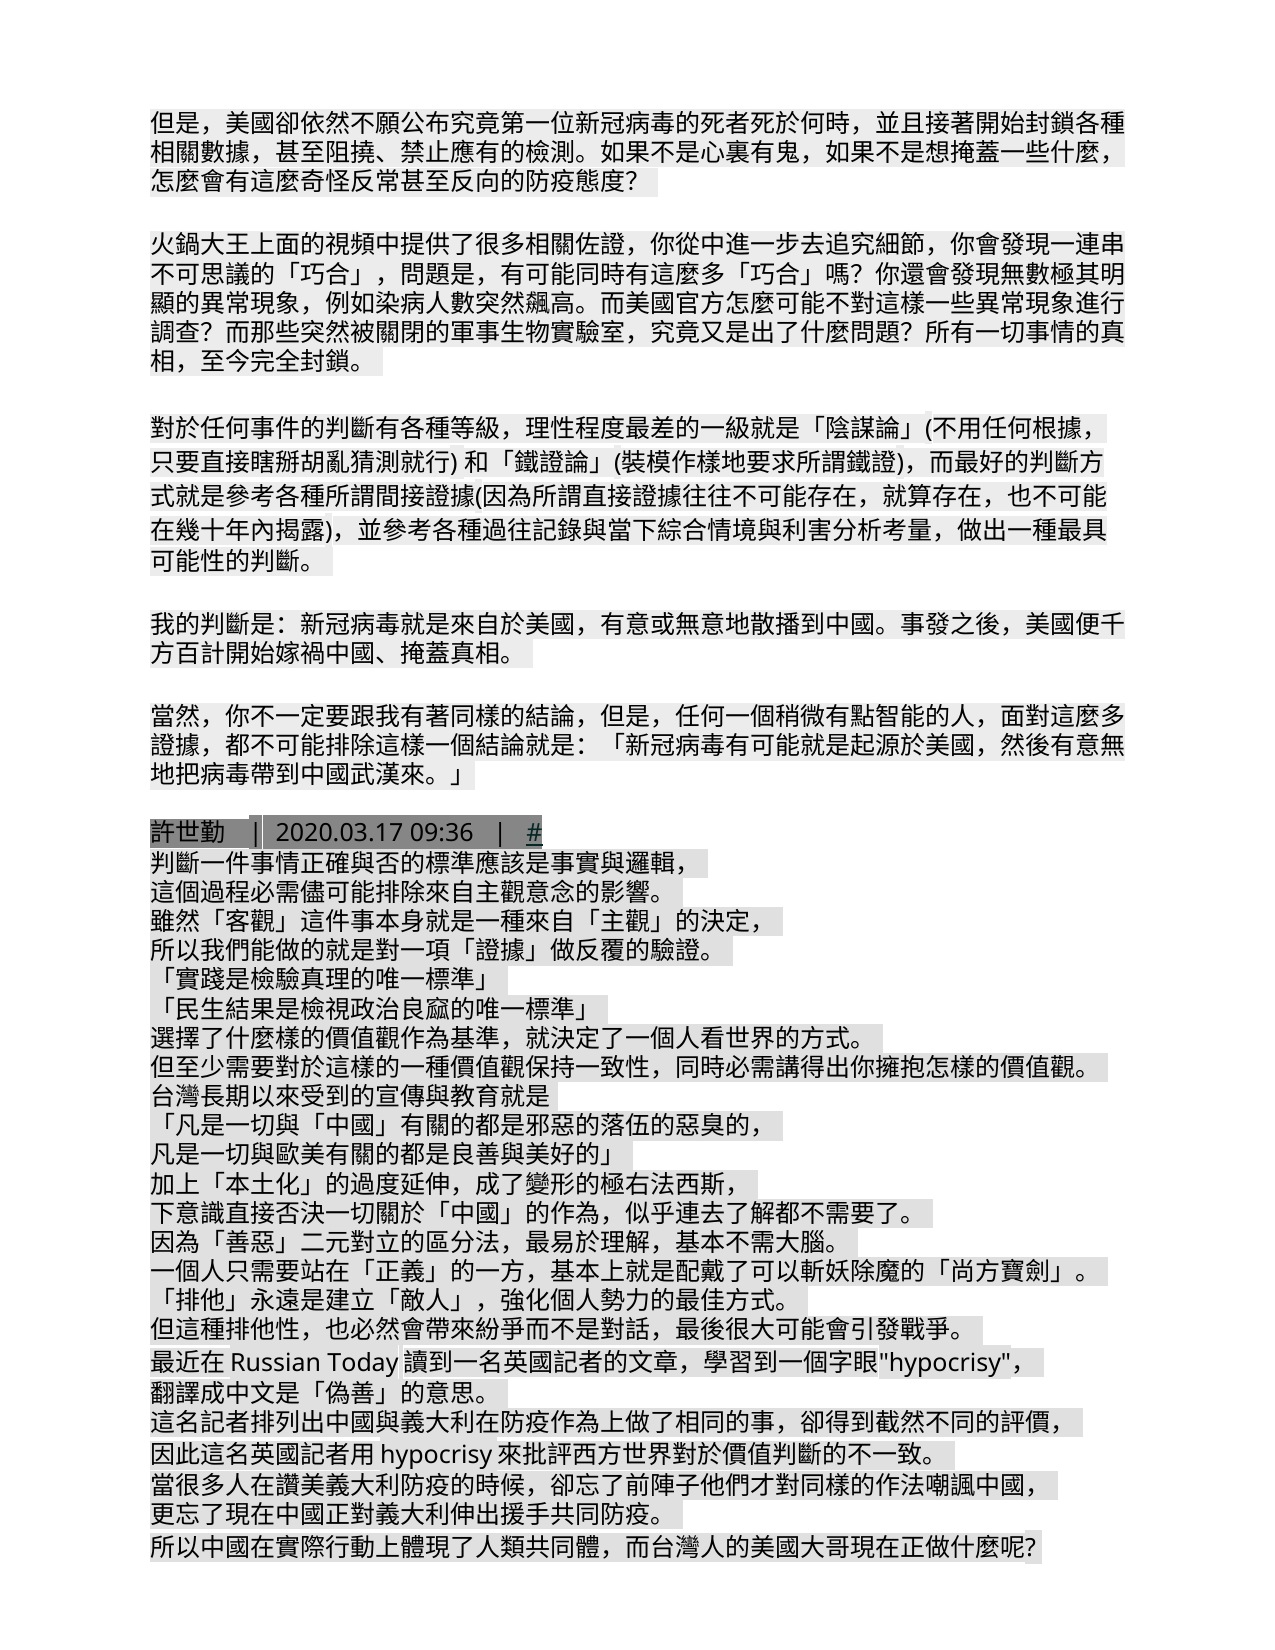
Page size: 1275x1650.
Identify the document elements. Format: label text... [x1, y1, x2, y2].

text 許世勤 | 2020.03.17 09:36 | # [150, 815, 1125, 849]
text 判斷一件事情正確與否的標準應該是事實與邏輯， 這個過程必需儘可能排除來自主觀意念的影響。 雖然「客觀」這件事本身就是一種來自「主觀」的決定， 所以我們能做的就是對一項「證據」做反覆的驗證。 「實踐是檢驗真理的唯一標準」 「民生結果是檢視政治良窳的唯一標準」 選擇了什麼樣的價值觀作為基準，就決定了一個人看世界的方式。 但至少需要對於這樣的一種價值觀保持一致性，同時必需講得出你擁抱怎樣的價值觀。 台灣長期以來受到的宣傳與教育就是 「凡是一切與「中國」有關的都是邪惡的落伍的惡臭的， 凡是一切與歐美有關的都是良善與美好的」 加上「本土化」的過度延伸，成了變形的極右法西斯， 下意識直接否決一切關於「中國」的作為，似乎連去了解都不需要了。 因為「善惡」二元對立的區分法，最易於理解，基本不需大腦。 一個人只需要站在「正義」的一方，基本上就是配戴了可以斬妖除魔的「尚方寶劍」。 「排他」永遠是建立「敵人」，強化個人勢力的最佳方式。 但這種排他性，也必然會帶來紛爭而不是對話，最後很大可能會引發戰爭。 最近在Russian Today讀到一名英國記者的文章，學習到一個字眼"hypocrisy"， 翻譯成中文是「偽善」的意思。 這名記者排列出中國與義大利在防疫作為上做了相同的事，卻得到截然不同的評價， 因此這名英國記者用hypocrisy來批評西方世界對於價值判斷的不一致。 當很多人在讚美義大利防疫的時候，卻忘了前陣子他們才對同樣的作法嘲諷中國， 更忘了現在中國正對義大利伸出援手共同防疫。 所以中國在實際行動上體現了人類共同體，而台灣人的美國大哥現在正做什麼呢? [150, 849, 1125, 1564]
text 生物武器：一個更陰暗的未來(5) 陳真 2020. 02. 17. 大約一個多星期前，中國外交部發言人趙立堅和外交部新聞司司長華春瑩分別質問美國，新冠病毒是否美軍帶來武漢？並要求美國公開相關資訊，認為「美國欠中國一個解釋」。當我第一次聽到這個事情時非常驚訝，並非驚訝於美國是否把病毒散播到中國境內 (不管有意或無意，但我想是有意)，而是驚訝於這樣一種指控來自中國官方發言人。 你知道，正常狀況下，發言人是沒有個人見解的，他必須代表國家的意見。(拜託別去想到台灣這種沐猴而冠的兒戲政治，我指的是任何一種正常狀況下的發言人。) 更重要的是，今天如果是西方國家的發言人所講的話，我不太會當成一回事，因為西方國家長年以來滿口謊言，幾乎沒有一句指控可信。但是中國不一樣，中國的官方言論往往極度精準可靠。說謊，從來都不是中共的政治運作方式。它根本不靠說謊來從事政治操弄。它也不耍嘴皮，不搞修辭。 因此，我當下認為，中國官方發言人之所以敢公開指控病毒有可能是美軍帶到武漢來，必定有其根據。事件背景之一是：去年十月底，美軍參加在武漢舉行長達十天的「2019年世界軍人運動會」。至於其它更為直接的根據，請看底下這兩則火鍋大王的視頻，強烈推薦： https://youtu.be/3J6zm6zgah0 https://bit.ly/391KMSR 主流媒體每天洗腦，讓腦殘們莫名其妙就相信什麼中共最喜歡說謊、最喜歡隱匿疫情、最不在乎人民性命。這些完全都不是事實。那就好像說「林義雄最喜歡說謊而阿扁最誠實」一樣荒唐。事實是，西方國家才真的是疫情完全不透明，而且草菅人命 (例如英國與德國)，特別是美國，居然擺明「林北就是要隱瞞真相，要不然你是要怎樣？」的態度，非常匪夷所思，不但完全不透明、不檢測，甚至千方百計阻撓檢測，禁止相關數據的公布，阻撓真相的發掘。 其實，早在一個月前，日本朝日電視台就報導，美國從去年冬天到現在已經有兩千六百萬名流感患者，遠高於往年，懷疑一萬多名死者之中，很多並非死於流感，而是死於新冠病毒。這則新聞剛出現時，馬上被西方主流媒體斥為陰謀論，直到兩周前，美國疾管局才承認他們的確做了屍體解剖，證實此事。 但是，美國卻依然不願公布究竟第一位新冠病毒的死者死於何時，並且接著開始封鎖各種相關數據，甚至阻撓、禁止應有的檢測。如果不是心裏有鬼，如果不是想掩蓋一些什麼，怎麼會有這麼奇怪反常甚至反向的防疫態度？ 火鍋大王上面的視頻中提供了很多相關佐證，你從中進一步去追究細節，你會發現一連串不可思議的「巧合」，問題是，有可能同時有這麼多「巧合」嗎？你還會發現無數極其明顯的異常現象，例如染病人數突然飆高。而美國官方怎麼可能不對這樣一些異常現象進行調查？而那些突然被關閉的軍事生物實驗室，究竟又是出了什麼問題？所有一切事情的真相，至今完全封鎖。 對於任何事件的判斷有各種等級，理性程度最差的一級就是「陰謀論」(不用任何根據，只要直接瞎掰胡亂猜測就行) 和「鐵證論」(裝模作樣地要求所謂鐵證)，而最好的判斷方式就是參考各種所謂間接證據(因為所謂直接證據往往不可能存在，就算存在，也不可能在幾十年內揭露)，並參考各種過往記錄與當下綜合情境與利害分析考量，做出一種最具可能性的判斷。 我的判斷是：新冠病毒就是來自於美國，有意或無意地散播到中國。事發之後，美國便千方百計開始嫁禍中國、掩蓋真相。 當然，你不一定要跟我有著同樣的結論，但是，任何一個稍微有點智能的人，面對這麼多證據，都不可能排除這樣一個結論就是：「新冠病毒有可能就是起源於美國，然後有意無地把病毒帶到中國武漢來。」 [150, 75, 1125, 790]
